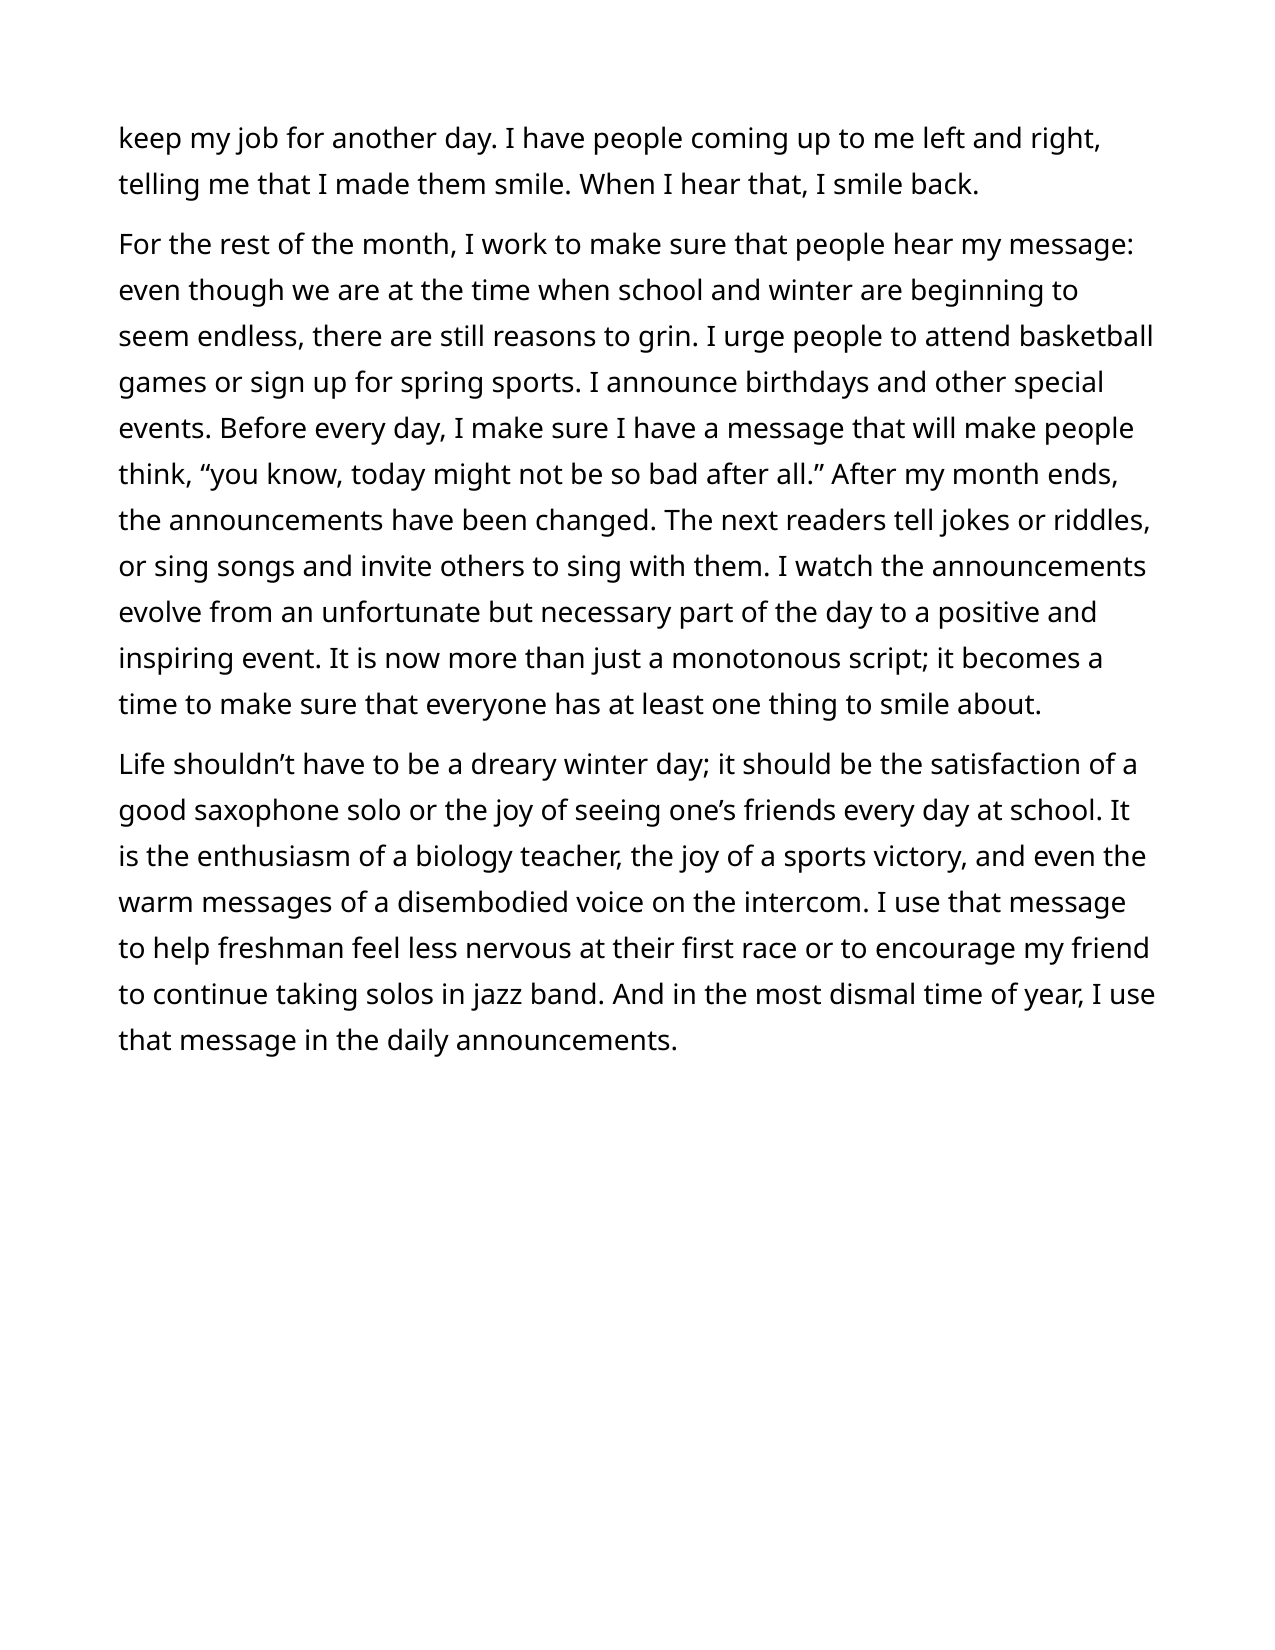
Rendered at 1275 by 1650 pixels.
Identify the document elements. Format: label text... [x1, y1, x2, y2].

text Life shouldn’t have to be a dreary winter day; it should be the satisfaction of a good saxophone solo or the joy of seeing one’s friends every day at school. It is the enthusiasm of a biology teacher, the joy of a sports victory, and even the warm messages of a disembodied voice on the intercom. I use that message to help freshman feel less nervous at their first race or to encourage my friend to continue taking solos in jazz band. And in the most dismal time of year, I use that message in the daily announcements. [118, 744, 1157, 1058]
text keep my job for another day. I have people coming up to me left and right, telling me that I made them smile. When I hear that, I smile back. [118, 118, 1157, 202]
text For the rest of the month, I work to make sure that people hear my message: even though we are at the time when school and winter are beginning to seem endless, there are still reasons to grin. I urge people to attend basketball games or sign up for spring sports. I announce birthdays and other special events. Before every day, I make sure I have a message that will make people think, “you know, today might not be so bad after all.” After my month ends, the announcements have been changed. The next readers tell jokes or riddles, or sing songs and invite others to sing with them. I watch the announcements evolve from an unfortunate but necessary part of the day to a positive and inspiring event. It is now more than just a monotonous script; it becomes a time to make sure that everyone has at least one thing to smile about. [118, 224, 1157, 722]
